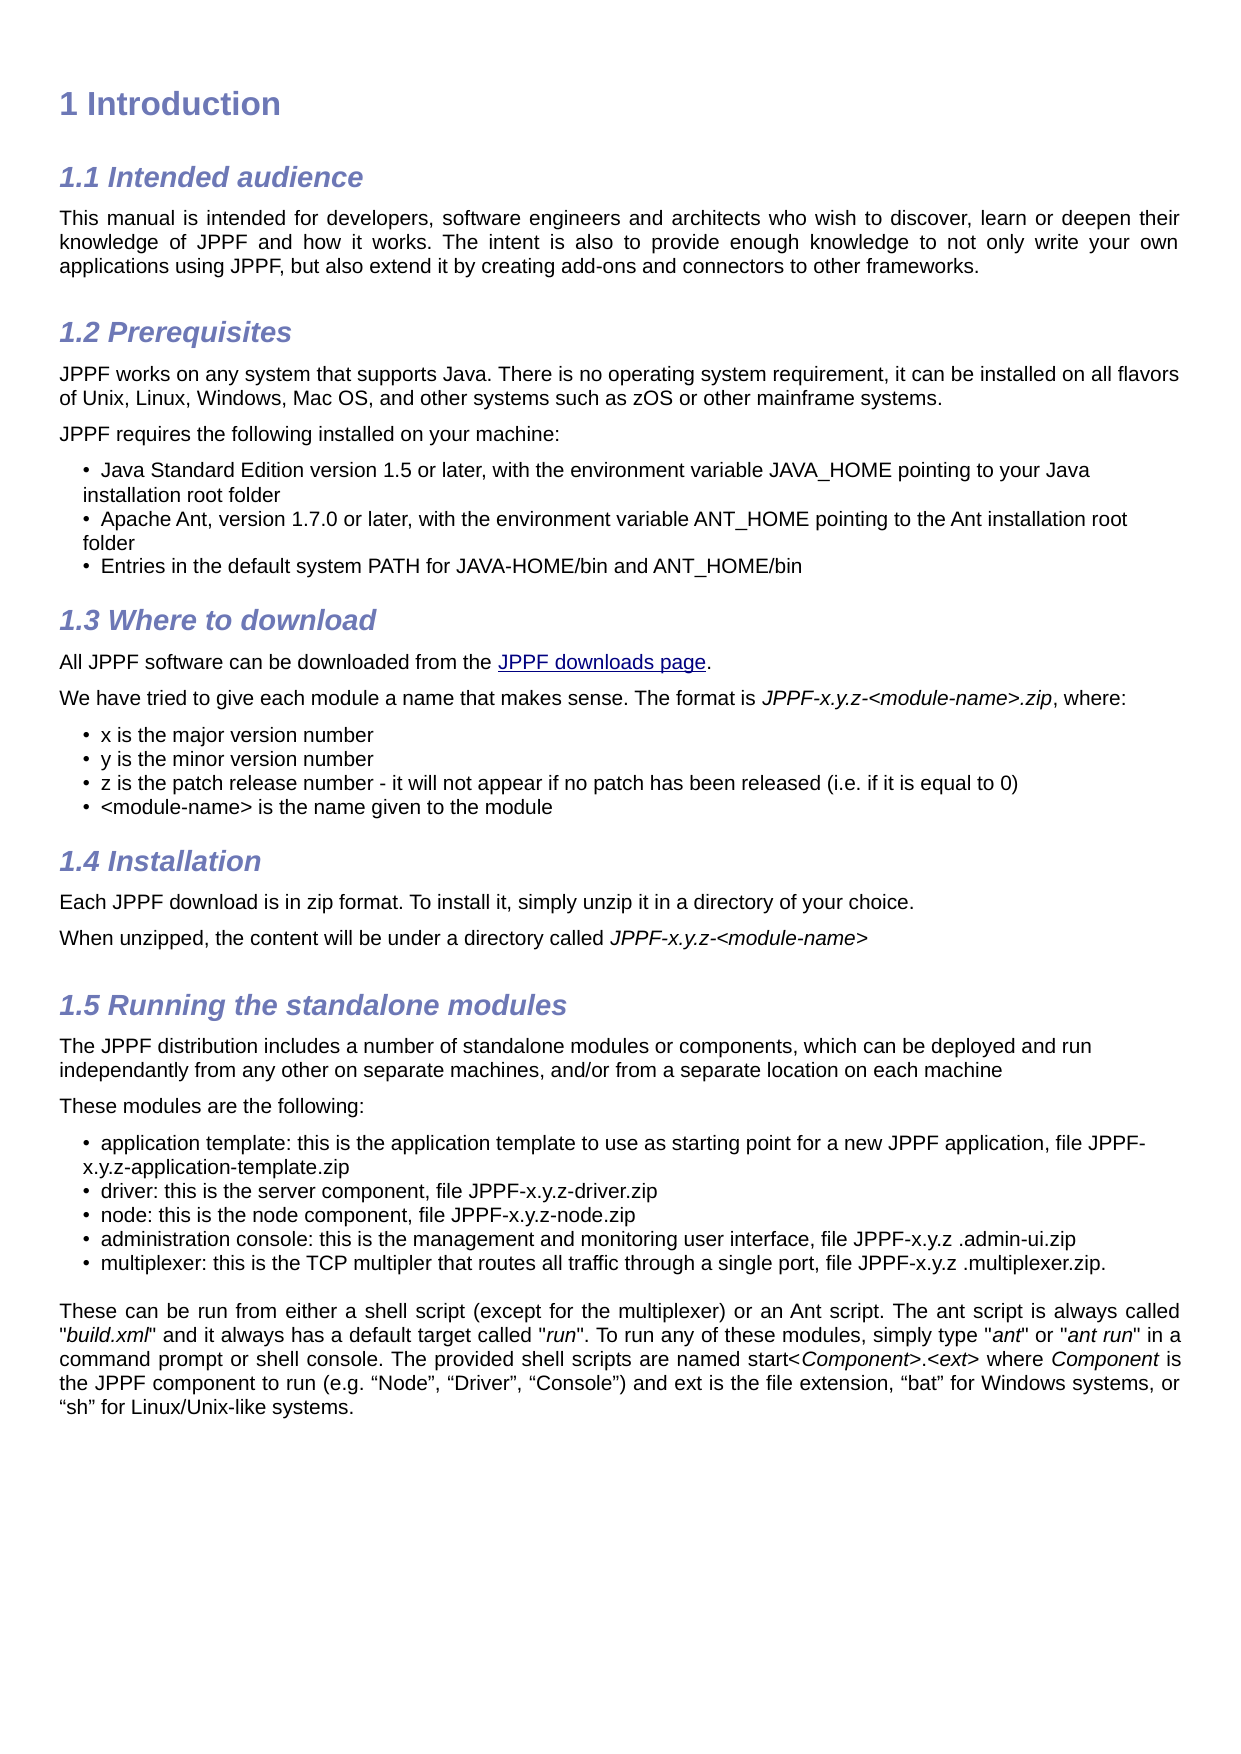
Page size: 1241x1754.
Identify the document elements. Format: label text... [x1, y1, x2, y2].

text Each JPPF download is in zip format. To install it, simply unzip it in a directory of your choice. [59, 890, 1181, 914]
list administration console: this is the management and monitoring user interface, file JPPF-x.y.z .admin-ui.zip [83, 1227, 1181, 1251]
list x is the major version number [83, 722, 1181, 746]
subtitle Running the standalone modules [59, 988, 1181, 1021]
text These can be run from either a shell script (except for the multiplexer) or an Ant script. The ant script is always called "build.xml" and it always has a default target called "run". To run any of these modules, simply type "ant" or "ant run" in a command prompt or shell console. The provided shell scripts are named start<Component>.<ext> where Component is the JPPF component to run (e.g. “Node”, “Driver”, “Console”) and ext is the file extension, “bat” for Windows systems, or “sh” for Linux/Unix-like systems. [59, 1299, 1181, 1418]
text These modules are the following: [59, 1094, 1181, 1118]
text The JPPF distribution includes a number of standalone modules or components, which can be deployed and run independantly from any other on separate machines, and/or from a separate location on each machine [59, 1034, 1181, 1082]
list Apache Ant, version 1.7.0 or later, with the environment variable ANT_HOME pointing to the Ant installation root folder [83, 506, 1181, 554]
list Java Standard Edition version 1.5 or later, with the environment variable JAVA_HOME pointing to your Java installation root folder [83, 458, 1181, 506]
list multiplexer: this is the TCP multipler that routes all traffic through a single port, file JPPF-x.y.z .multiplexer.zip. [83, 1251, 1181, 1275]
list y is the minor version number [83, 746, 1181, 771]
list node: this is the node component, file JPPF-x.y.z-node.zip [83, 1203, 1181, 1227]
list Entries in the default system PATH for JAVA-HOME/bin and ANT_HOME/bin [83, 554, 1181, 578]
text All JPPF software can be downloaded from the JPPF downloads page. [59, 649, 1181, 673]
text JPPF requires the following installed on your machine: [59, 422, 1181, 446]
subtitle Intended audience [59, 160, 1181, 193]
subtitle Introduction [59, 84, 1181, 122]
list application template: this is the application template to use as starting point for a new JPPF application, file JPPF-x.y.z-application-template.zip [83, 1131, 1181, 1178]
list driver: this is the server component, file JPPF-x.y.z-driver.zip [83, 1178, 1181, 1203]
subtitle Installation [59, 844, 1181, 877]
list <module-name> is the name given to the module [83, 794, 1181, 819]
text This manual is intended for developers, software engineers and architects who wish to discover, learn or deepen their knowledge of JPPF and how it works. The intent is also to provide enough knowledge to not only write your own applications using JPPF, but also extend it by creating add-ons and connectors to other frameworks. [59, 206, 1181, 278]
subtitle Prerequisites [59, 315, 1181, 349]
text When unzipped, the content will be under a directory called JPPF-x.y.z-<module-name> [59, 926, 1181, 950]
text We have tried to give each module a name that makes sense. The format is JPPF-x.y.z-<module-name>.zip, where: [59, 686, 1181, 710]
list z is the patch release number - it will not appear if no patch has been released (i.e. if it is equal to 0) [83, 771, 1181, 794]
subtitle Where to download [59, 603, 1181, 637]
text JPPF works on any system that supports Java. There is no operating system requirement, it can be installed on all flavors of Unix, Linux, Windows, Mac OS, and other systems such as zOS or other mainframe systems. [59, 361, 1181, 409]
